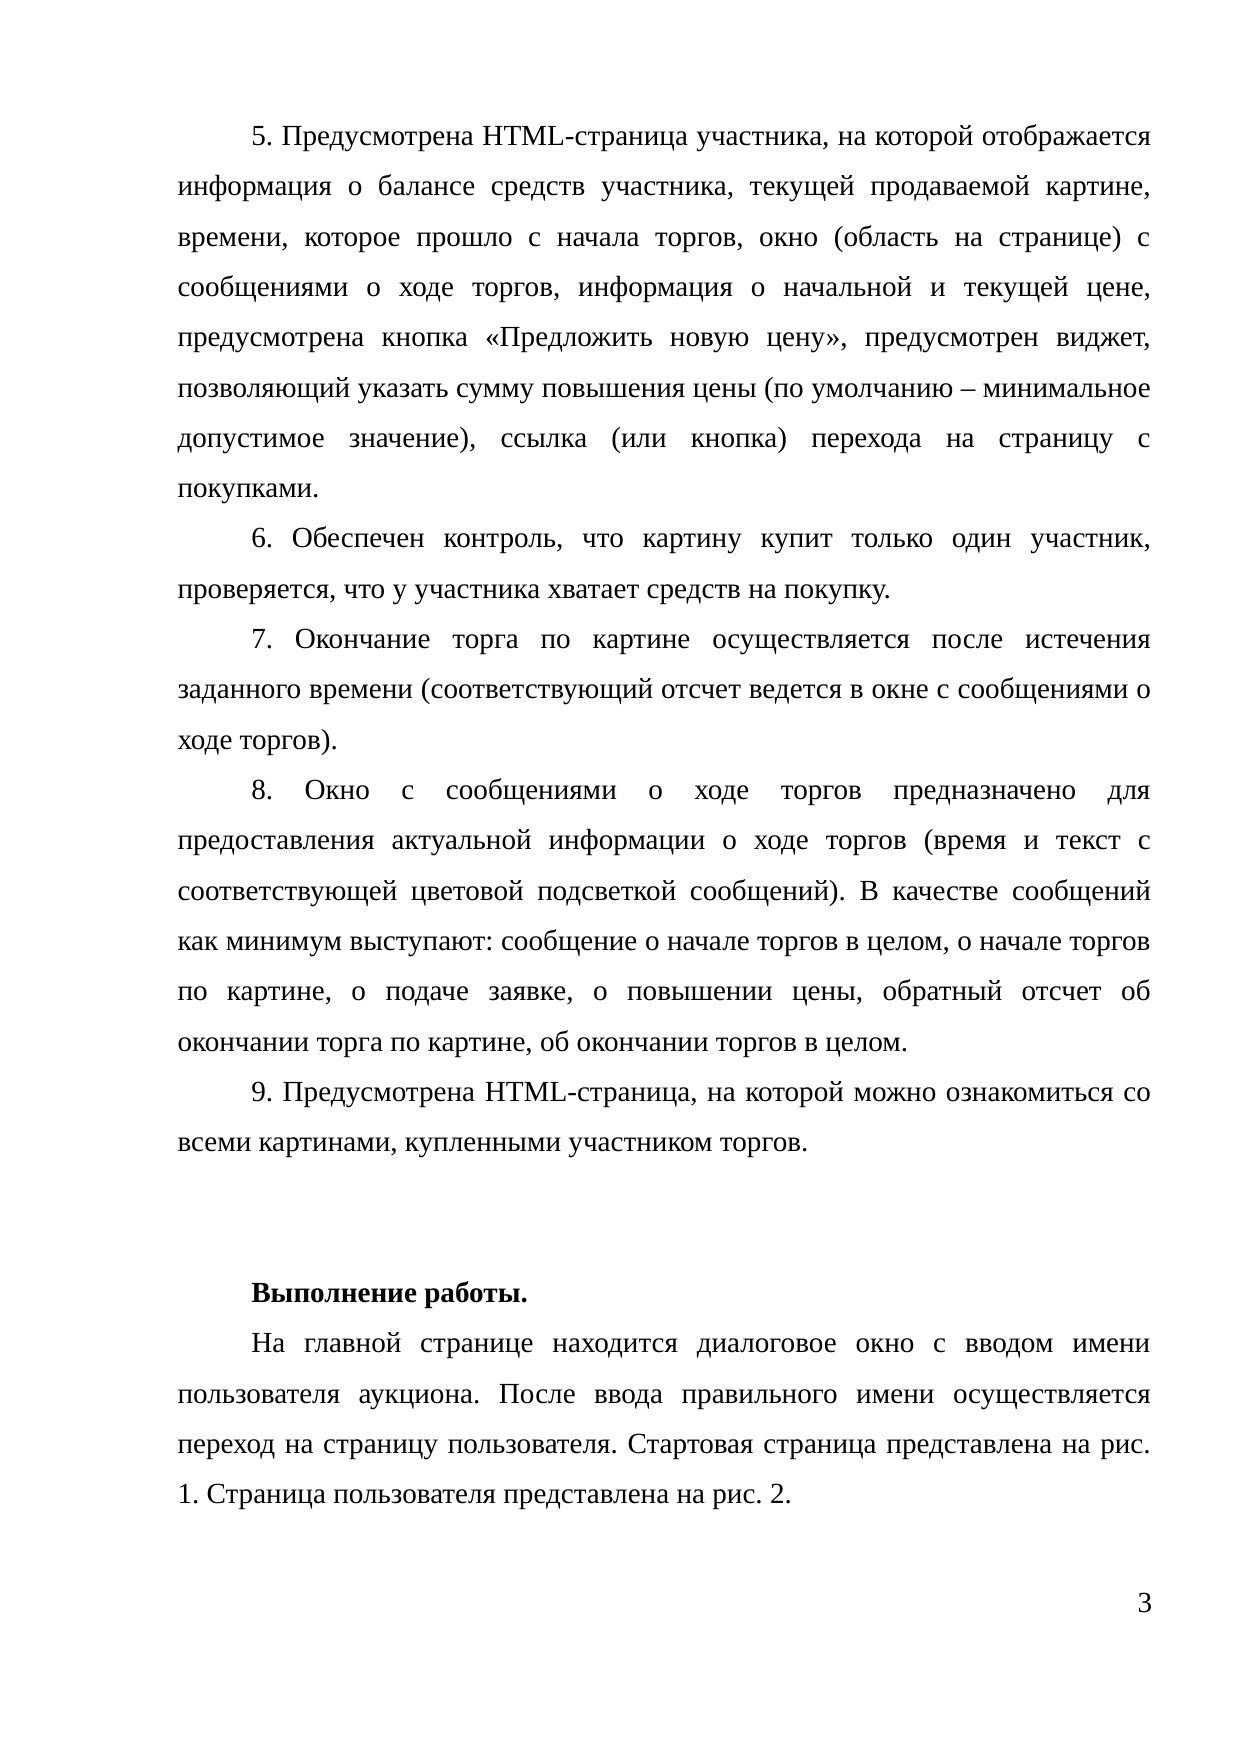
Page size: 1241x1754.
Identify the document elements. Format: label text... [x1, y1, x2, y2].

text 8. Окно с сообщениями о ходе торгов предназначено для предоставления актуальной информации о ходе торгов (время и текст с соответствующей цветовой подсветкой сообщений). В качестве сообщений как минимум выступают: сообщение о начале торгов в целом, о начале торгов по картине, о подаче заявке, о повышении цены, обратный отсчет об окончании торга по картине, об окончании торгов в целом. [177, 772, 1152, 1057]
text 5. Предусмотрена HTML-страница участника, на которой отображается информация о балансе средств участника, текущей продаваемой картине, времени, которое прошло с начала торгов, окно (область на странице) с сообщениями о ходе торгов, информация о начальной и текущей цене, предусмотрена кнопка «Предложить новую цену», предусмотрен виджет, позволяющий указать сумму повышения цены (по умолчанию – минимальное допустимое значение), ссылка (или кнопка) перехода на страницу с покупками. [177, 118, 1152, 504]
text На главной странице находится диалоговое окно с вводом имени пользователя аукциона. После ввода правильного имени осуществляется переход на страницу пользователя. Стартовая страница представлена на рис. 1. Страница пользователя представлена на рис. 2. [177, 1326, 1152, 1510]
text 6. Обеспечен контроль, что картину купит только один участник, проверяется, что у участника хватает средств на покупку. [177, 521, 1152, 604]
text 7. Окончание торга по картине осуществляется после истечения заданного времени (соответствующий отсчет ведется в окне с сообщениями о ходе торгов). [177, 621, 1152, 755]
subtitle Выполнение работы. [177, 1275, 1152, 1309]
text 9. Предусмотрена HTML-страница, на которой можно ознакомиться со всеми картинами, купленными участником торгов. [177, 1074, 1152, 1158]
